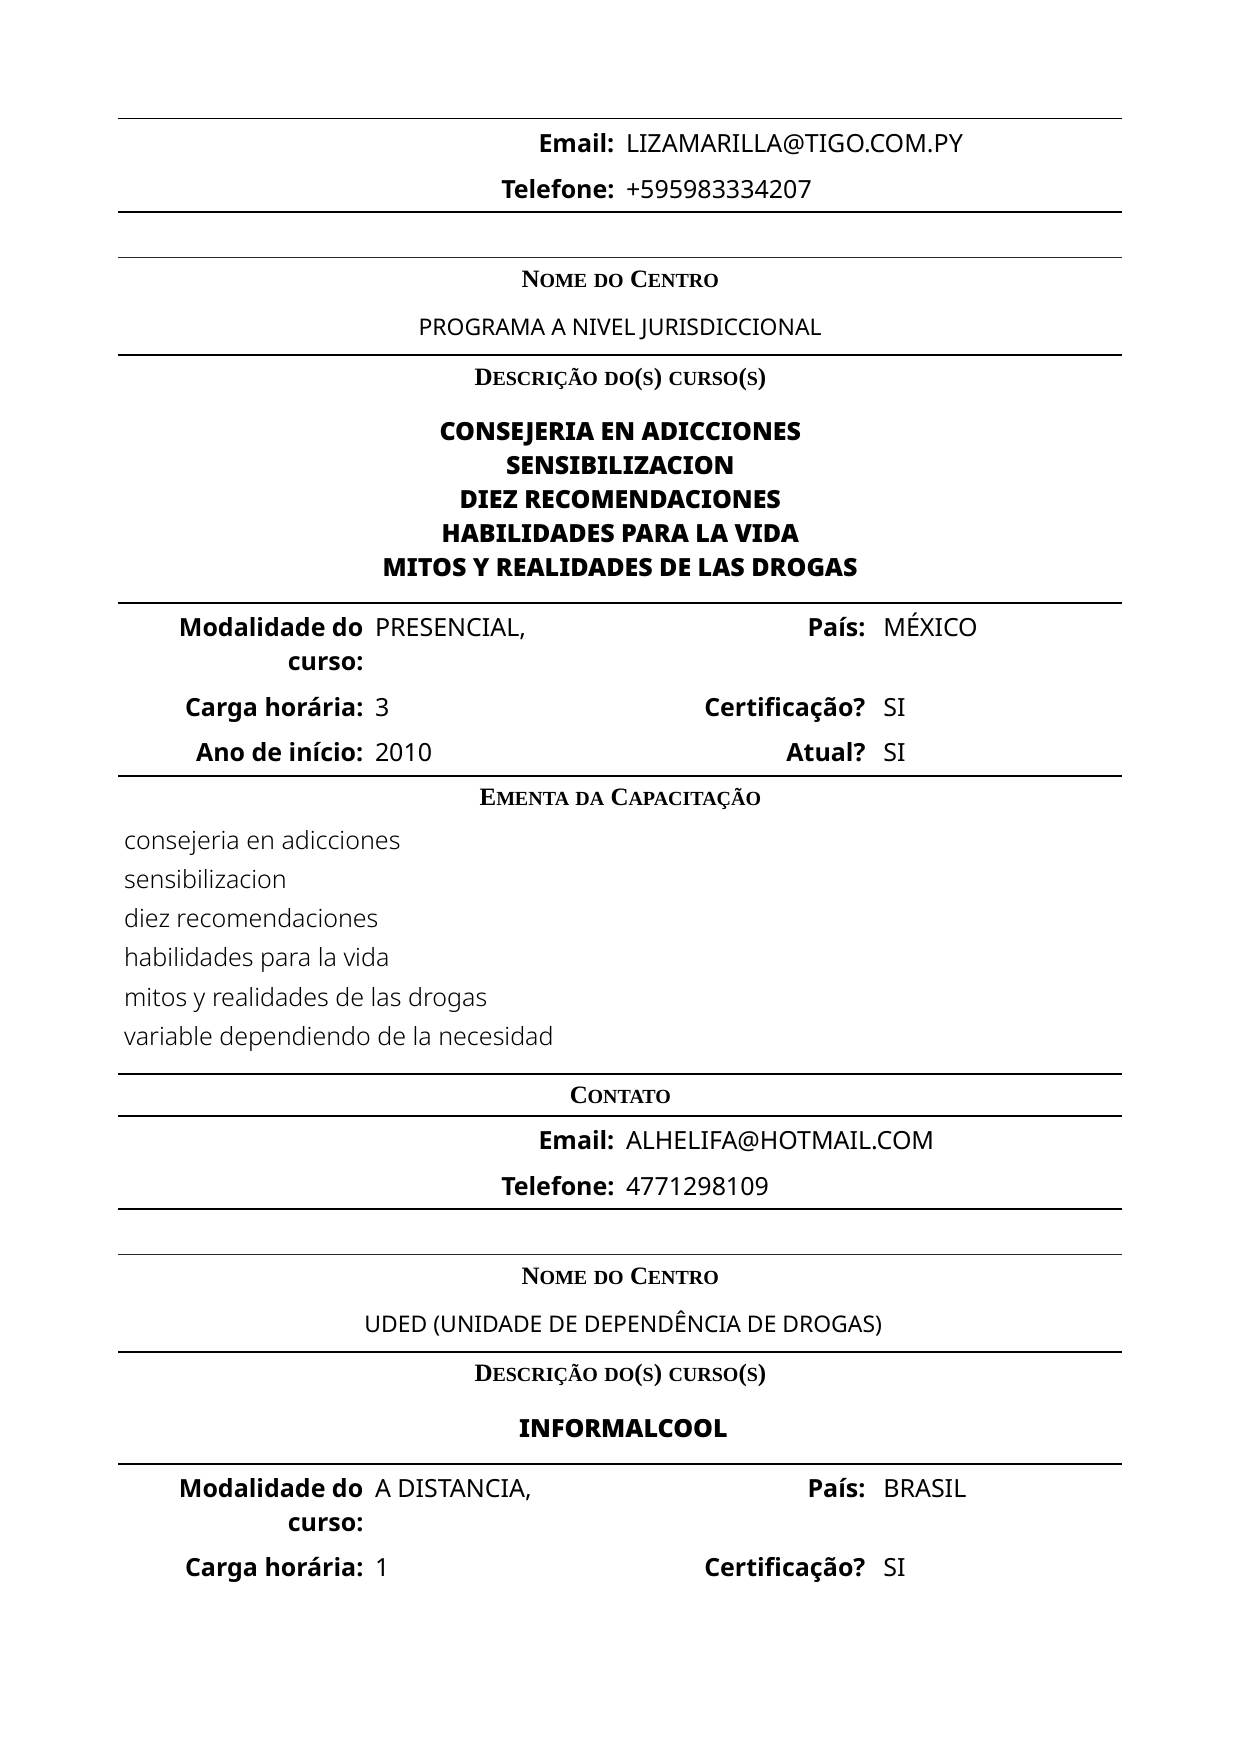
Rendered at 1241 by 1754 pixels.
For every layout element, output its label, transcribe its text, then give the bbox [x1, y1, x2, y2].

table_cell Email: [118, 119, 620, 166]
table_cell Modalidade do curso: [118, 1465, 369, 1544]
table_cell INFORMALCOOL [118, 1393, 1122, 1462]
table_cell UDED (UNIDADE DE DEPENDÊNCIA DE DROGAS) [118, 1296, 1122, 1351]
table_cell Email: [118, 1117, 620, 1163]
table_cell LIZAMARILLA@TIGO.COM.PY [620, 119, 1122, 166]
table_cell Descrição do(s) curso(s) [118, 1353, 1122, 1393]
table_cell CONSEJERIA EN ADICCIONES SENSIBILIZACION DIEZ RECOMENDACIONES HABILIDADES PARA LA VIDA MITOS Y REALIDADES DE LAS DROGAS [118, 396, 1122, 602]
table_cell Contato [118, 1075, 1122, 1115]
table_cell SI [871, 1544, 1122, 1589]
table_header Nome do Centro [118, 259, 1122, 299]
table_cell Carga horária: [118, 684, 369, 729]
table_cell Ano de início: [118, 729, 369, 774]
table_cell Carga horária: [118, 1544, 369, 1589]
table_header Nome do Centro [118, 1256, 1122, 1296]
table_cell 1 [369, 1544, 620, 1589]
table_cell A DISTANCIA, [369, 1465, 620, 1544]
table_cell 3 [369, 684, 620, 729]
table_cell +595983334207 [620, 166, 1122, 211]
table_cell Telefone: [118, 166, 620, 211]
table_cell Atual? [620, 729, 871, 774]
table_cell Certificação? [620, 684, 871, 729]
table_cell PROGRAMA A NIVEL JURISDICCIONAL [118, 299, 1122, 354]
table_cell PRESENCIAL, [369, 604, 620, 683]
table_cell ALHELIFA@HOTMAIL.COM [620, 1117, 1122, 1163]
table_cell Modalidade do curso: [118, 604, 369, 683]
table_cell País: [620, 1465, 871, 1544]
table_cell 4771298109 [620, 1163, 1122, 1208]
table_cell Telefone: [118, 1163, 620, 1208]
table_cell MÉXICO [871, 604, 1122, 683]
table_cell País: [620, 604, 871, 683]
table_cell 2010 [369, 729, 620, 774]
table_cell CONSEJERIA EN ADICCIONES SENSIBILIZACION DIEZ RECOMENDACIONES HABILIDADES PARA LA VIDA MITOS Y REALIDADES DE LAS DROGAS VARIABLE DEPENDIENDO DE LA NECESIDAD [118, 817, 1122, 1073]
table_cell SI [871, 729, 1122, 774]
table_cell SI [871, 684, 1122, 729]
table_cell BRASIL [871, 1465, 1122, 1544]
table_cell Ementa da Capacitação [118, 777, 1122, 817]
table_cell Certificação? [620, 1544, 871, 1589]
table_cell Descrição do(s) curso(s) [118, 356, 1122, 396]
